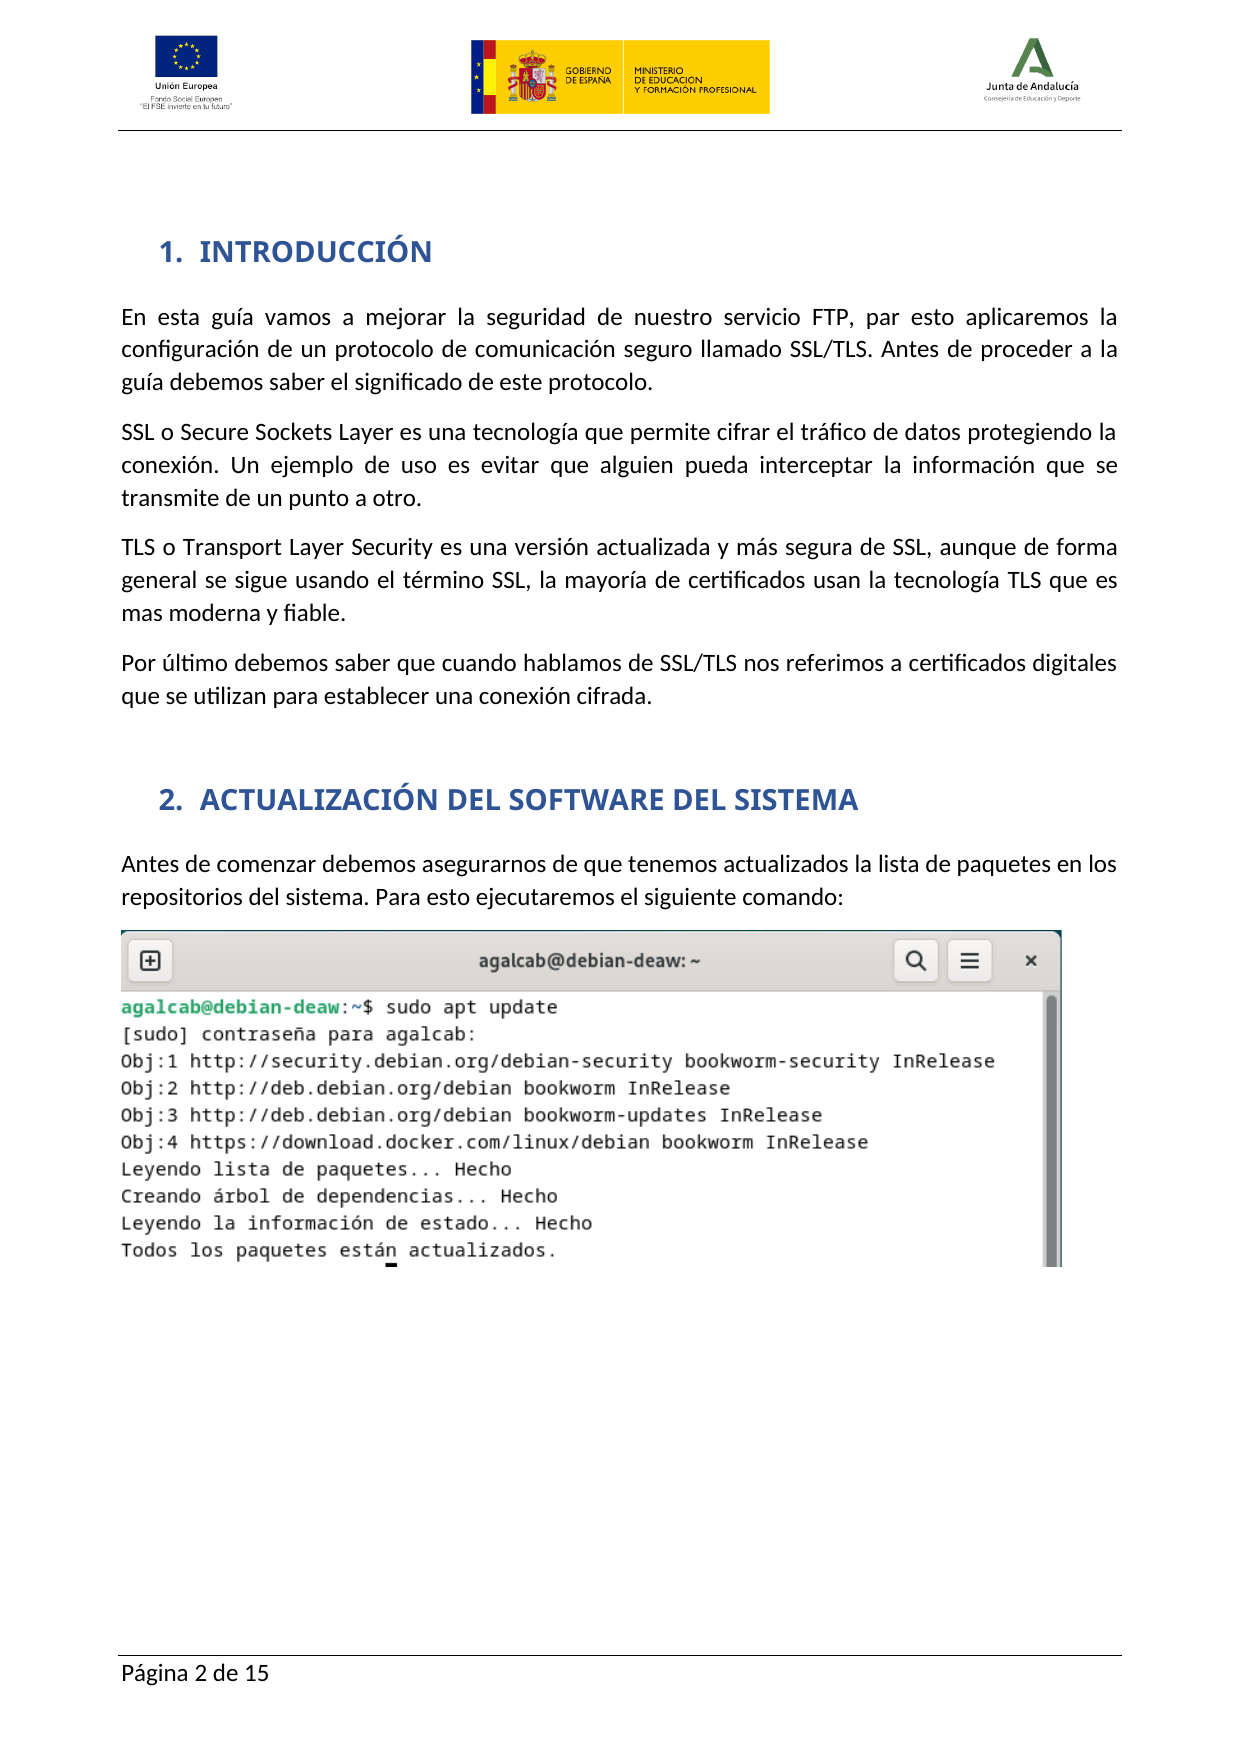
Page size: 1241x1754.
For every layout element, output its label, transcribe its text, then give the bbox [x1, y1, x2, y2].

picture [121, 930, 1062, 1267]
text Antes de comenzar debemos asegurarnos de que tenemos actualizados la lista de paquetes en los repositorios del sistema. Para esto ejecutaremos el siguiente comando: [121, 848, 1119, 912]
picture [964, 33, 1101, 114]
subtitle INTRODUCCIÓN [158, 232, 1119, 271]
picture [469, 39, 771, 115]
text Por último debemos saber que cuando hablamos de SSL/TLS nos referimos a certificados digitales que se utilizan para establecer una conexión cifrada. [121, 647, 1119, 710]
text En esta guía vamos a mejorar la seguridad de nuestro servicio FTP, par esto aplicaremos la configuración de un protocolo de comunicación seguro llamado SSL/TLS. Antes de proceder a la guía debemos saber el significado de este protocolo. [121, 301, 1119, 397]
text SSL o Secure Sockets Layer es una tecnología que permite cifrar el tráfico de datos protegiendo la conexión. Un ejemplo de uso es evitar que alguien pueda interceptar la información que se transmite de un punto a otro. [121, 416, 1119, 512]
text TLS o Transport Layer Security es una versión actualizada y más segura de SSL, aunque de forma general se sigue usando el término SSL, la mayoría de certificados usan la tecnología TLS que es mas moderna y fiable. [121, 532, 1119, 628]
subtitle ACTUALIZACIÓN DEL SOFTWARE DEL SISTEMA [158, 779, 1119, 819]
picture [139, 32, 234, 113]
